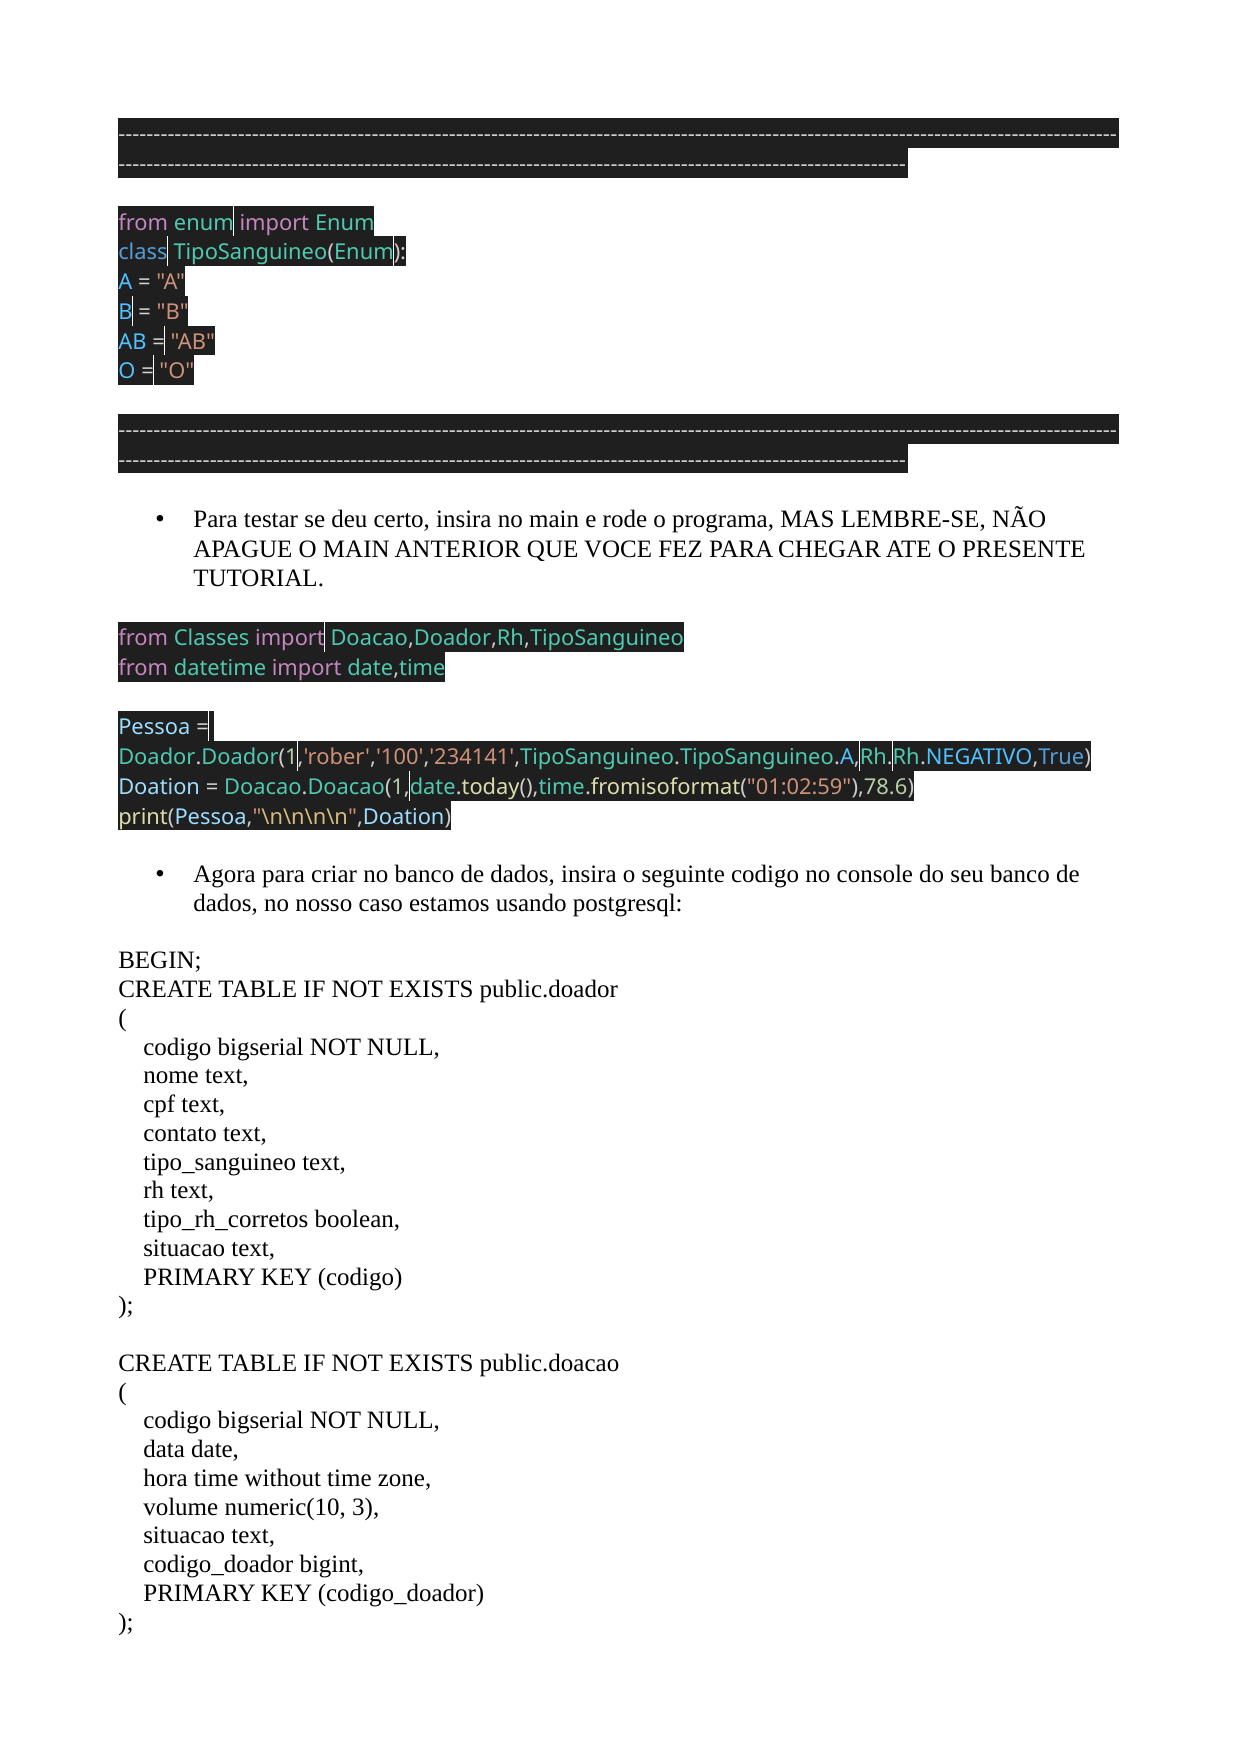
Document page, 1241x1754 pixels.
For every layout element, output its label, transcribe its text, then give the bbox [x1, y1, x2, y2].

text CREATE TABLE IF NOT EXISTS public.doacao [118, 1348, 1122, 1377]
text print(Pessoa,"\n\n\n\n",Doation) [118, 801, 1122, 830]
text cpf text, [118, 1089, 1122, 1118]
text tipo_sanguineo text, [118, 1147, 1122, 1175]
text hora time without time zone, [118, 1463, 1122, 1492]
text ( [118, 1377, 1122, 1405]
text CREATE TABLE IF NOT EXISTS public.doador [118, 974, 1122, 1003]
text from datetime import date,time [118, 652, 1122, 682]
text ( [118, 1003, 1122, 1032]
text from Classes import Doacao,Doador,Rh,TipoSanguineo [118, 622, 1122, 652]
text AB = "AB" [118, 326, 1122, 355]
text contato text, [118, 1118, 1122, 1147]
text data date, [118, 1434, 1122, 1463]
text Pessoa = Doador.Doador(1,'rober','100','234141',TipoSanguineo.TipoSanguineo.A,Rh.Rh.NEGATIVO,True) [118, 711, 1122, 771]
text class TipoSanguineo(Enum): [118, 236, 1122, 266]
text situacao text, [118, 1233, 1122, 1262]
text codigo bigserial NOT NULL, [118, 1405, 1122, 1434]
text -------------------------------------------------------------------------------------------------------------------------------------------------------------------------------------------------------------------------------------------------------------- [118, 118, 1122, 178]
text -------------------------------------------------------------------------------------------------------------------------------------------------------------------------------------------------------------------------------------------------------------- [118, 414, 1122, 473]
text PRIMARY KEY (codigo_doador) [118, 1578, 1122, 1607]
text rh text, [118, 1175, 1122, 1204]
text codigo_doador bigint, [118, 1549, 1122, 1578]
text BEGIN; [118, 945, 1122, 974]
text B = "B" [118, 296, 1122, 326]
text ); [118, 1607, 1122, 1635]
text ); [118, 1290, 1122, 1319]
text Doation = Doacao.Doacao(1,date.today(),time.fromisoformat("01:02:59"),78.6) [118, 771, 1122, 801]
text situacao text, [118, 1520, 1122, 1549]
list Para testar se deu certo, insira no main e rode o programa, MAS LEMBRE-SE, NÃO APAGUE O MAIN ANTERIOR QUE VOCE FEZ PARA CHEGAR ATE O PRESENTE TUTORIAL. [156, 503, 1122, 592]
text A = "A" [118, 266, 1122, 296]
text PRIMARY KEY (codigo) [118, 1262, 1122, 1290]
text codigo bigserial NOT NULL, [118, 1032, 1122, 1060]
text O = "O" [118, 355, 1122, 385]
text tipo_rh_corretos boolean, [118, 1204, 1122, 1233]
text nome text, [118, 1060, 1122, 1089]
text from enum import Enum [118, 206, 1122, 236]
list Agora para criar no banco de dados, insira o seguinte codigo no console do seu banco de dados, no nosso caso estamos usando postgresql: [156, 859, 1122, 917]
text volume numeric(10, 3), [118, 1492, 1122, 1520]
